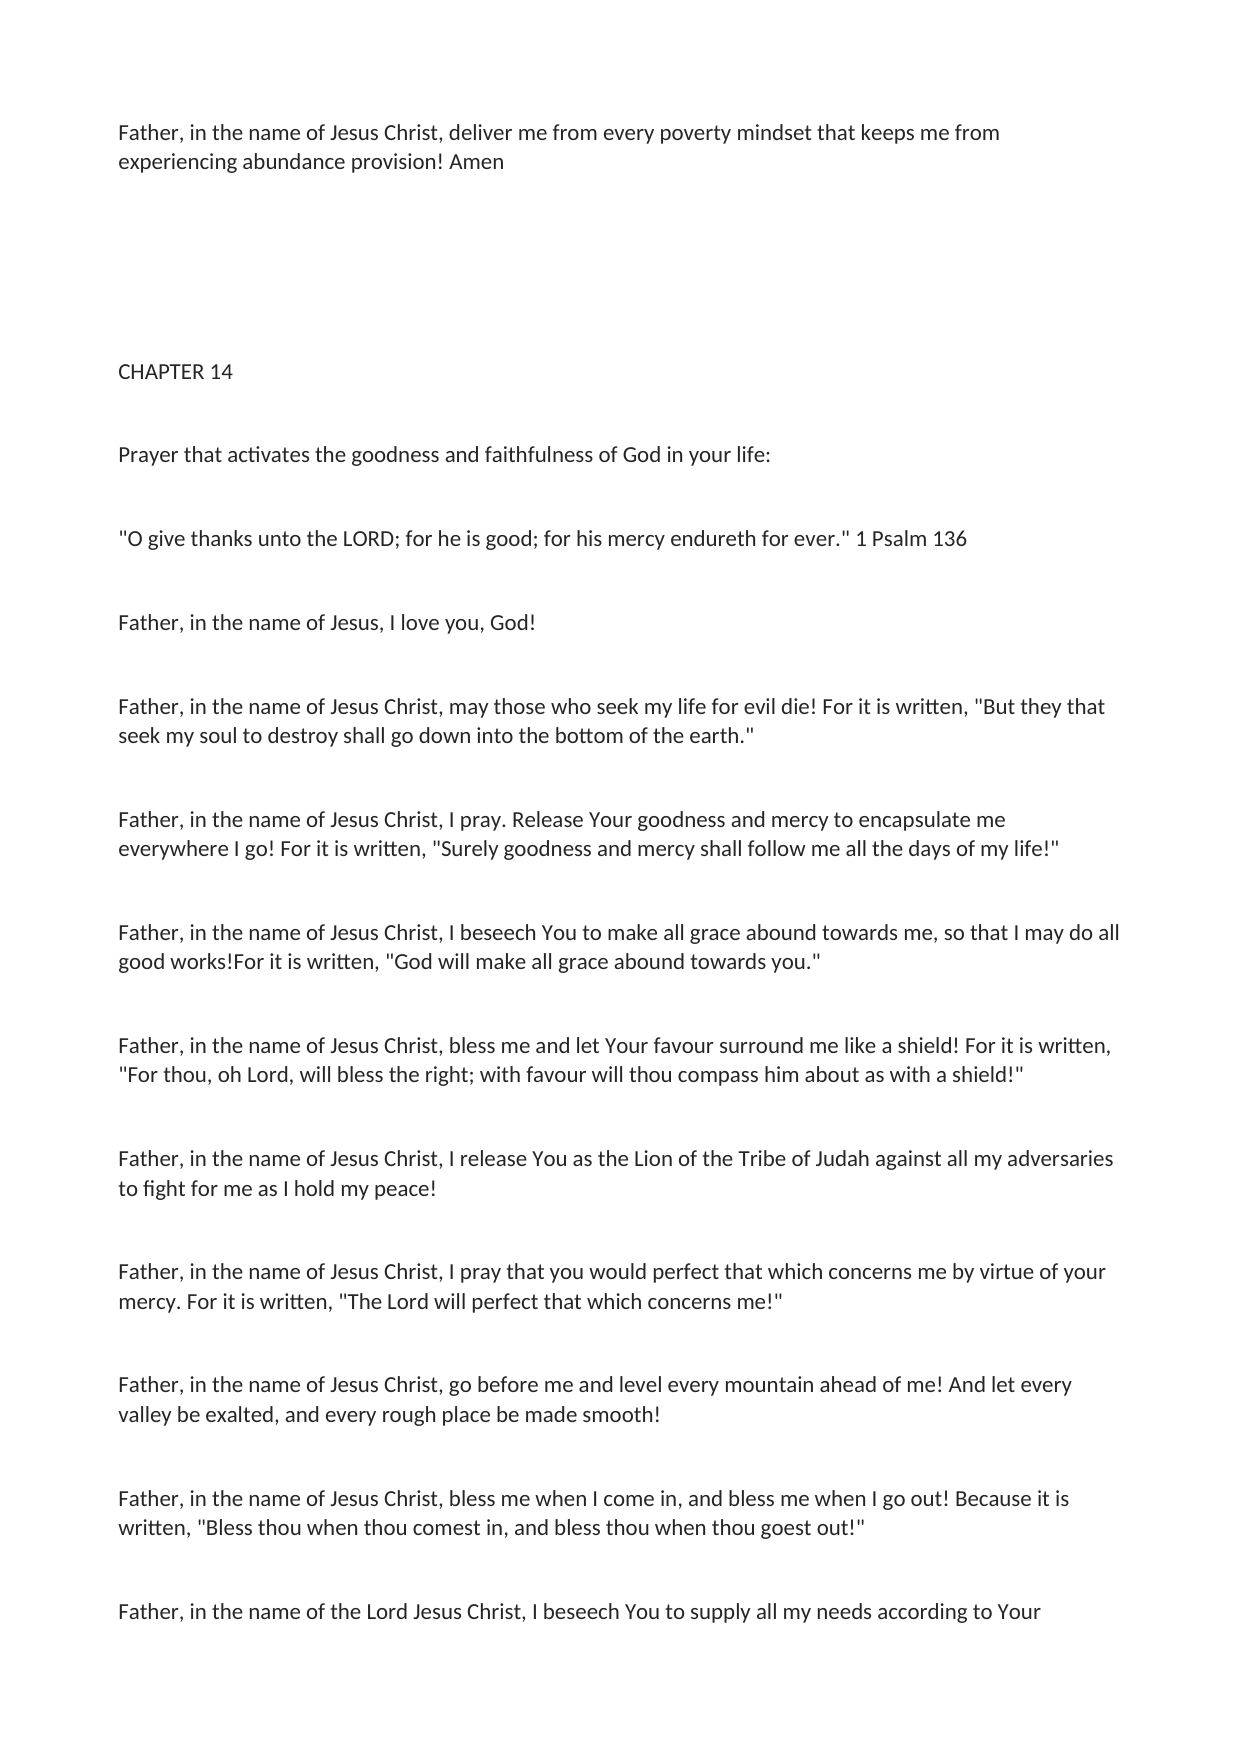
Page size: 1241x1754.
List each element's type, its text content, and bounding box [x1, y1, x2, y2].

text Prayer that activates the goodness and faithfulness of God in your life: [118, 441, 1122, 469]
text Father, in the name of Jesus Christ, bless me when I come in, and bless me when I go out! Because it is written, "Bless thou when thou comest in, and bless thou when thou goest out!" [118, 1484, 1122, 1541]
text Father, in the name of the Lord Jesus Christ, I beseech You to supply all my needs according to Your [118, 1597, 1122, 1625]
text Father, in the name of Jesus Christ, may those who seek my life for evil die! For it is written, "But they that seek my soul to destroy shall go down into the bottom of the earth." [118, 692, 1122, 749]
text CHAPTER 14 [118, 357, 1122, 385]
text Father, in the name of Jesus Christ, go before me and level every mountain ahead of me! And let every valley be exalted, and every rough place be made smooth! [118, 1371, 1122, 1428]
text Father, in the name of Jesus Christ, deliver me from every poverty mindset that keeps me from experiencing abundance provision! Amen [118, 118, 1122, 176]
text Father, in the name of Jesus Christ, I beseech You to make all grace abound towards me, so that I may do all good works!For it is written, "God will make all grace abound towards you." [118, 918, 1122, 976]
text Father, in the name of Jesus Christ, I pray. Release Your goodness and mercy to encapsulate me everywhere I go! For it is written, "Surely goodness and mercy shall follow me all the days of my life!" [118, 805, 1122, 862]
text "O give thanks unto the LORD; for he is good; for his mercy endureth for ever." 1 Psalm 136 [118, 524, 1122, 552]
text Father, in the name of Jesus Christ, I pray that you would perfect that which concerns me by virtue of your mercy. For it is written, "The Lord will perfect that which concerns me!" [118, 1257, 1122, 1315]
text Father, in the name of Jesus Christ, I release You as the Lion of the Tribe of Judah against all my adversaries to fight for me as I hold my peace! [118, 1144, 1122, 1202]
text Father, in the name of Jesus, I love you, God! [118, 608, 1122, 636]
text Father, in the name of Jesus Christ, bless me and let Your favour surround me like a shield! For it is written, "For thou, oh Lord, will bless the right; with favour will thou compass him about as with a shield!" [118, 1031, 1122, 1089]
